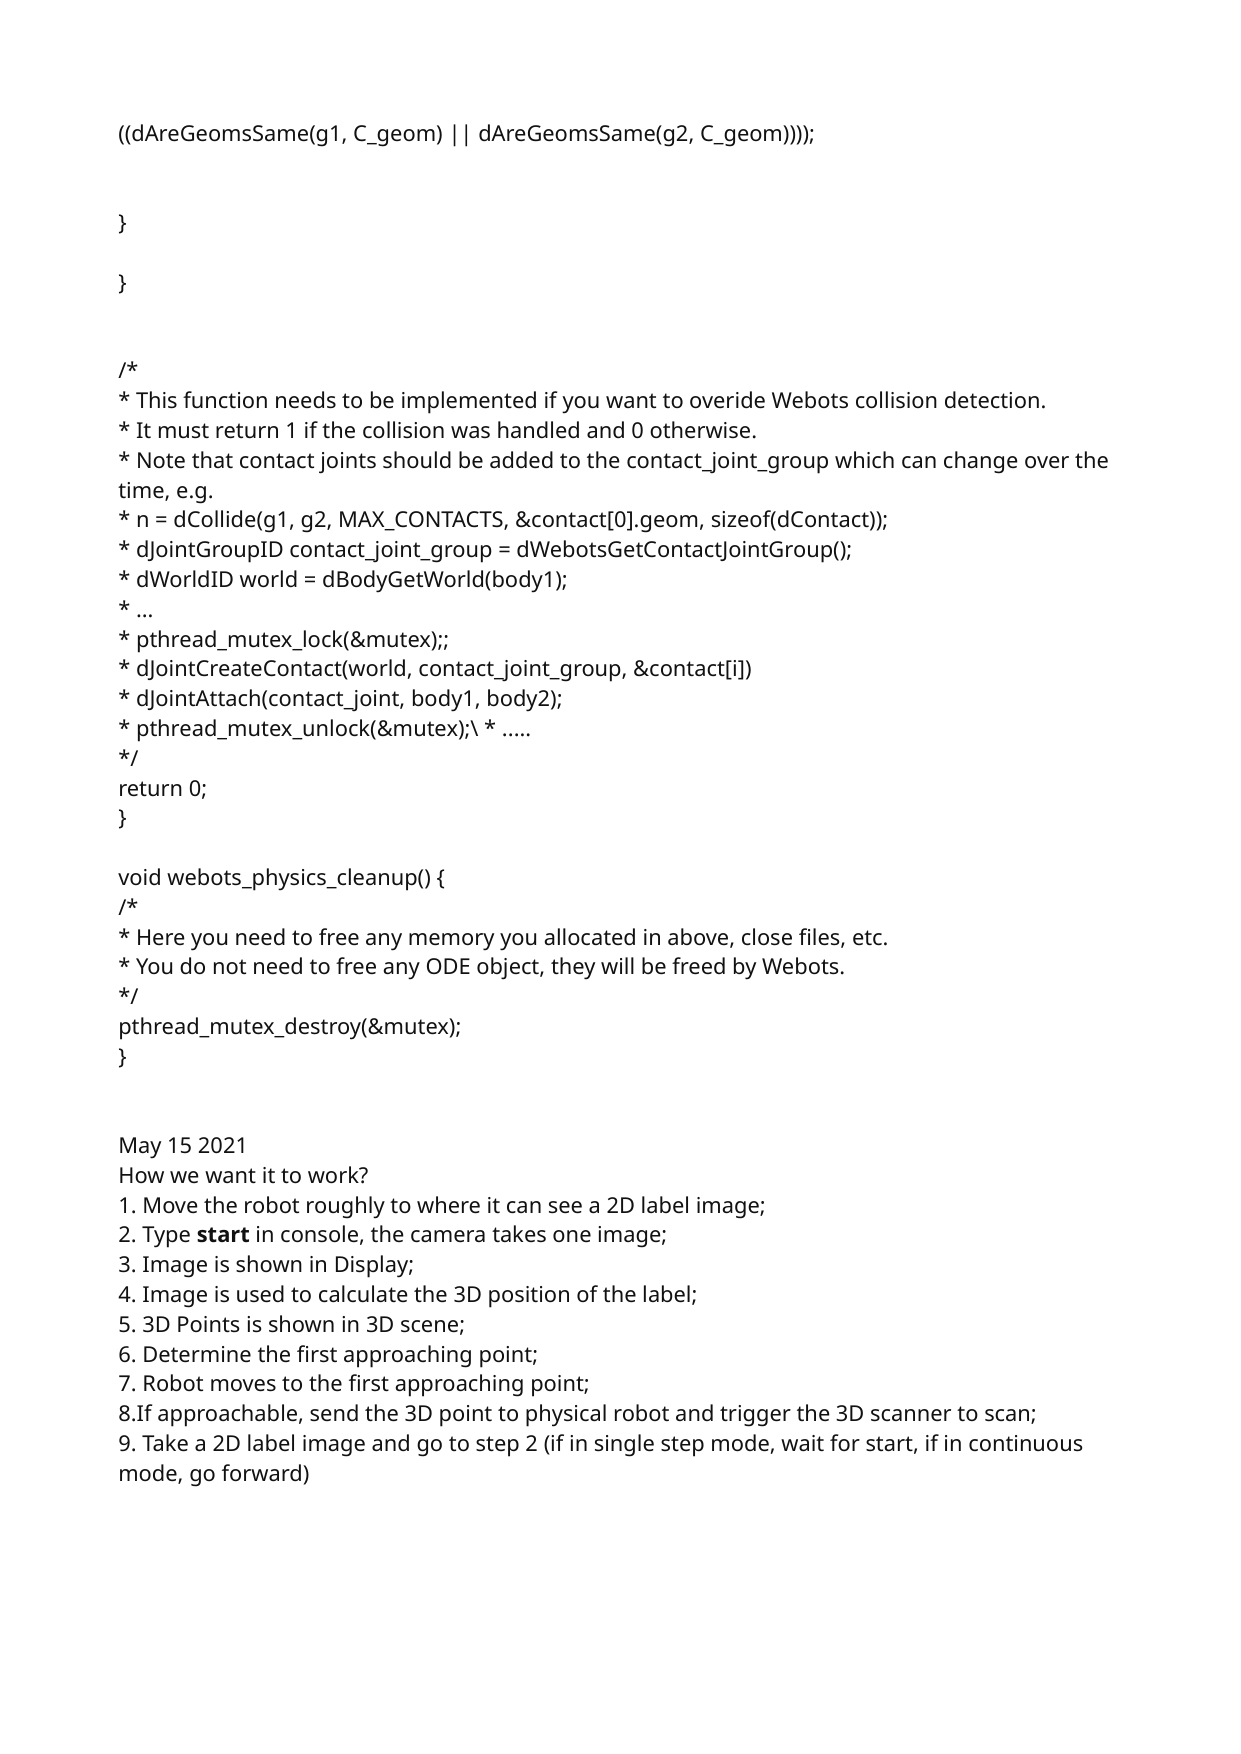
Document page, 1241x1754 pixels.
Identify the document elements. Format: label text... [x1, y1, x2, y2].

text 6. Determine the first approaching point; [118, 1338, 1122, 1368]
text How we want it to work? [118, 1160, 1122, 1189]
text * ... [118, 594, 1122, 624]
text 9. Take a 2D label image and go to step 2 (if in single step mode, wait for start, if in continuous mode, go forward) [118, 1428, 1122, 1487]
text return 0; [118, 773, 1122, 802]
text ((dAreGeomsSame(g1, C_geom) || dAreGeomsSame(g2, C_geom)))); [118, 118, 1122, 148]
text 8.If approachable, send the 3D point to physical robot and trigger the 3D scanner to scan; [118, 1398, 1122, 1428]
text * dJointCreateContact(world, contact_joint_group, &contact[i]) [118, 653, 1122, 683]
text 7. Robot moves to the first approaching point; [118, 1368, 1122, 1398]
text void webots_physics_cleanup() { [118, 862, 1122, 892]
text } [118, 802, 1122, 832]
text } [118, 207, 1122, 237]
text /* [118, 892, 1122, 921]
text * dJointAttach(contact_joint, body1, body2); [118, 683, 1122, 713]
text 3. Image is shown in Display; [118, 1249, 1122, 1279]
text * n = dCollide(g1, g2, MAX_CONTACTS, &contact[0].geom, sizeof(dContact)); [118, 504, 1122, 534]
text /* [118, 356, 1122, 385]
text */ [118, 743, 1122, 773]
text pthread_mutex_destroy(&mutex); [118, 1011, 1122, 1041]
text 1. Move the robot roughly to where it can see a 2D label image; [118, 1189, 1122, 1219]
text * dJointGroupID contact_joint_group = dWebotsGetContactJointGroup(); [118, 534, 1122, 564]
text 2. Type start in console, the camera takes one image; [118, 1219, 1122, 1249]
text */ [118, 981, 1122, 1011]
text * You do not need to free any ODE object, they will be freed by Webots. [118, 951, 1122, 981]
text * pthread_mutex_unlock(&mutex);\ * ..... [118, 713, 1122, 743]
text 4. Image is used to calculate the 3D position of the label; [118, 1279, 1122, 1309]
text * This function needs to be implemented if you want to overide Webots collision detection. [118, 385, 1122, 415]
text * pthread_mutex_lock(&mutex);; [118, 624, 1122, 653]
text } [118, 267, 1122, 296]
text 5. 3D Points is shown in 3D scene; [118, 1309, 1122, 1338]
text * Note that contact joints should be added to the contact_joint_group which can change over the time, e.g. [118, 445, 1122, 504]
text * It must return 1 if the collision was handled and 0 otherwise. [118, 415, 1122, 445]
text * dWorldID world = dBodyGetWorld(body1); [118, 564, 1122, 594]
text May 15 2021 [118, 1130, 1122, 1160]
text * Here you need to free any memory you allocated in above, close files, etc. [118, 921, 1122, 951]
text } [118, 1041, 1122, 1070]
